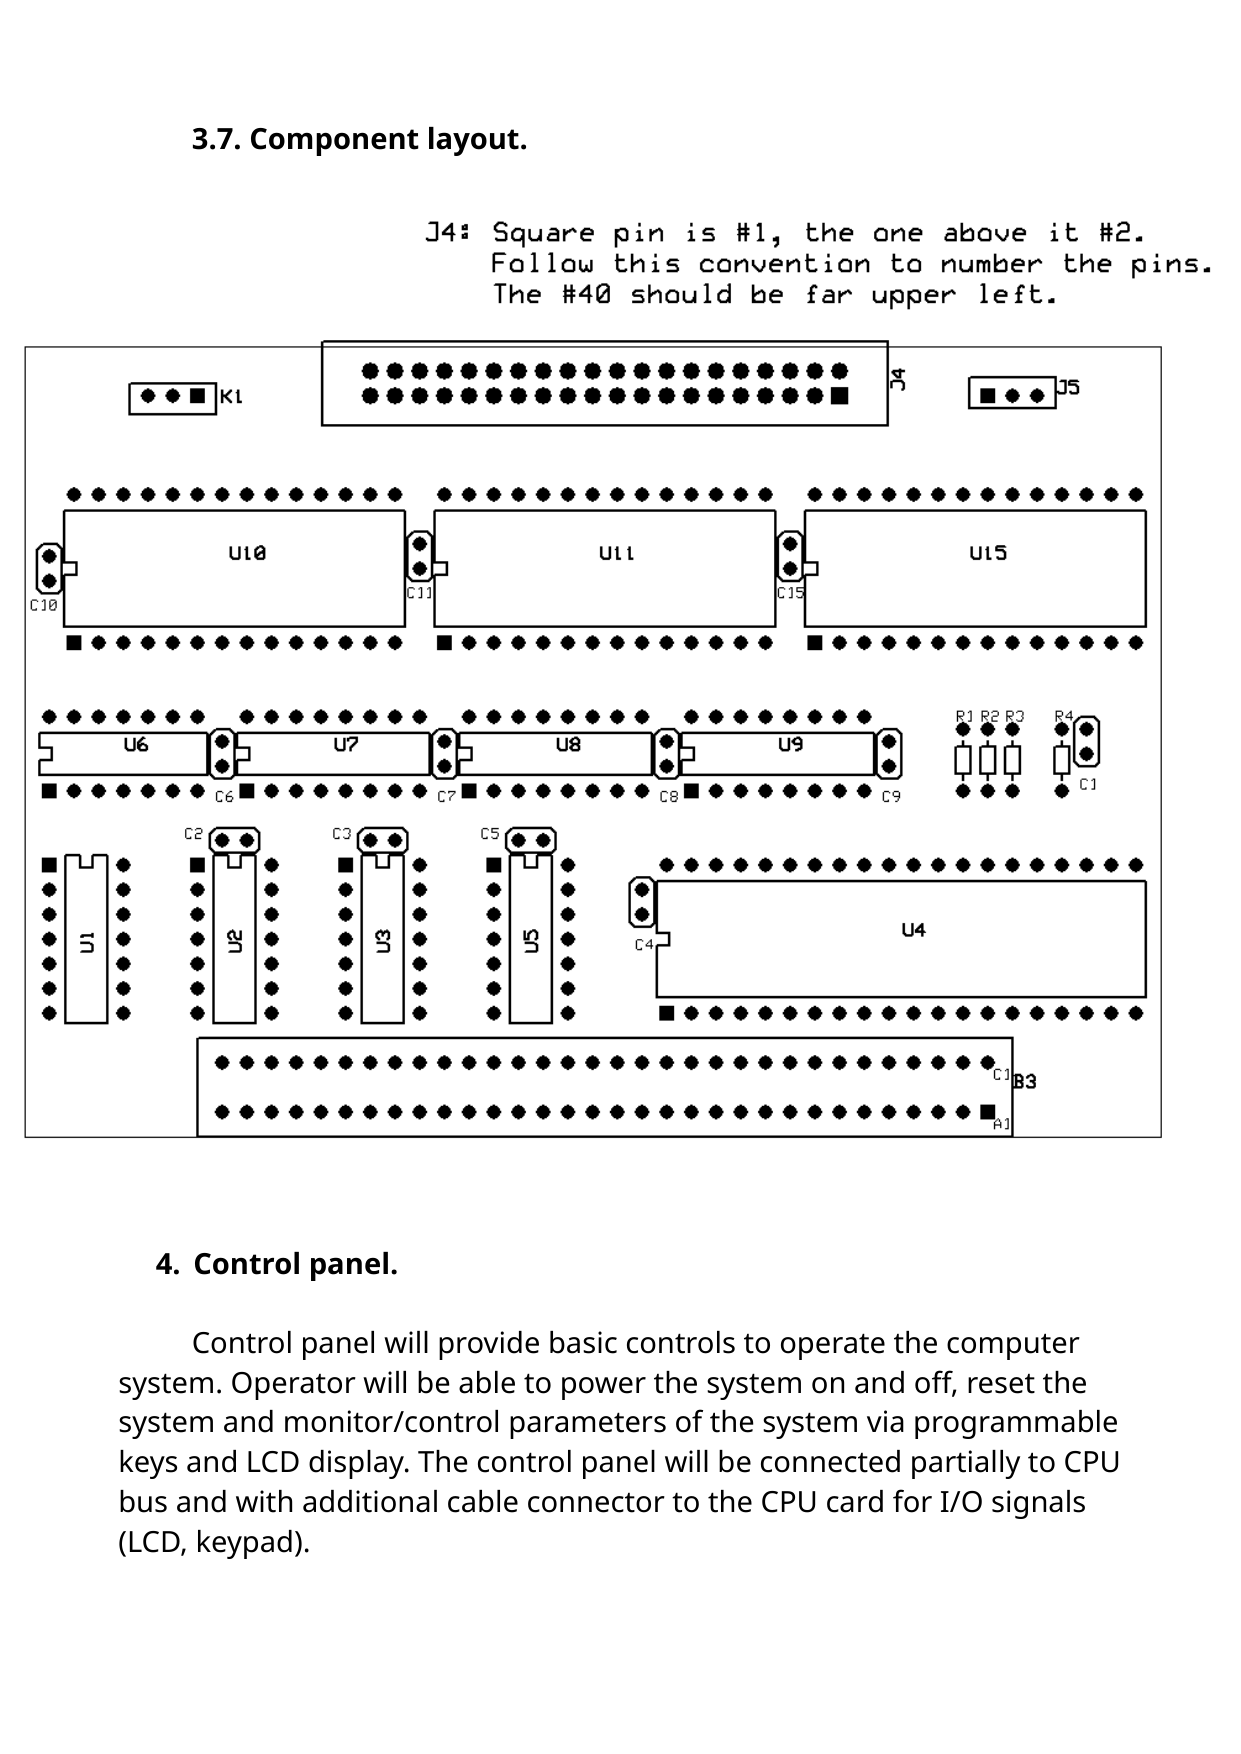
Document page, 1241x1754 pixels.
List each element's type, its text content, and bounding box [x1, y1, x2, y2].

text 3.7. Component layout. [118, 118, 1122, 158]
text Control panel will provide basic controls to operate the computer system. Operator will be able to power the system on and off, reset the system and monitor/control parameters of the system via programmable keys and LCD display. The control panel will be connected partially to CPU bus and with additional cable connector to the CPU card for I/O signals (LCD, keypad). [118, 1322, 1122, 1561]
list Control panel. [156, 1243, 1122, 1283]
picture [0, 197, 1241, 1164]
